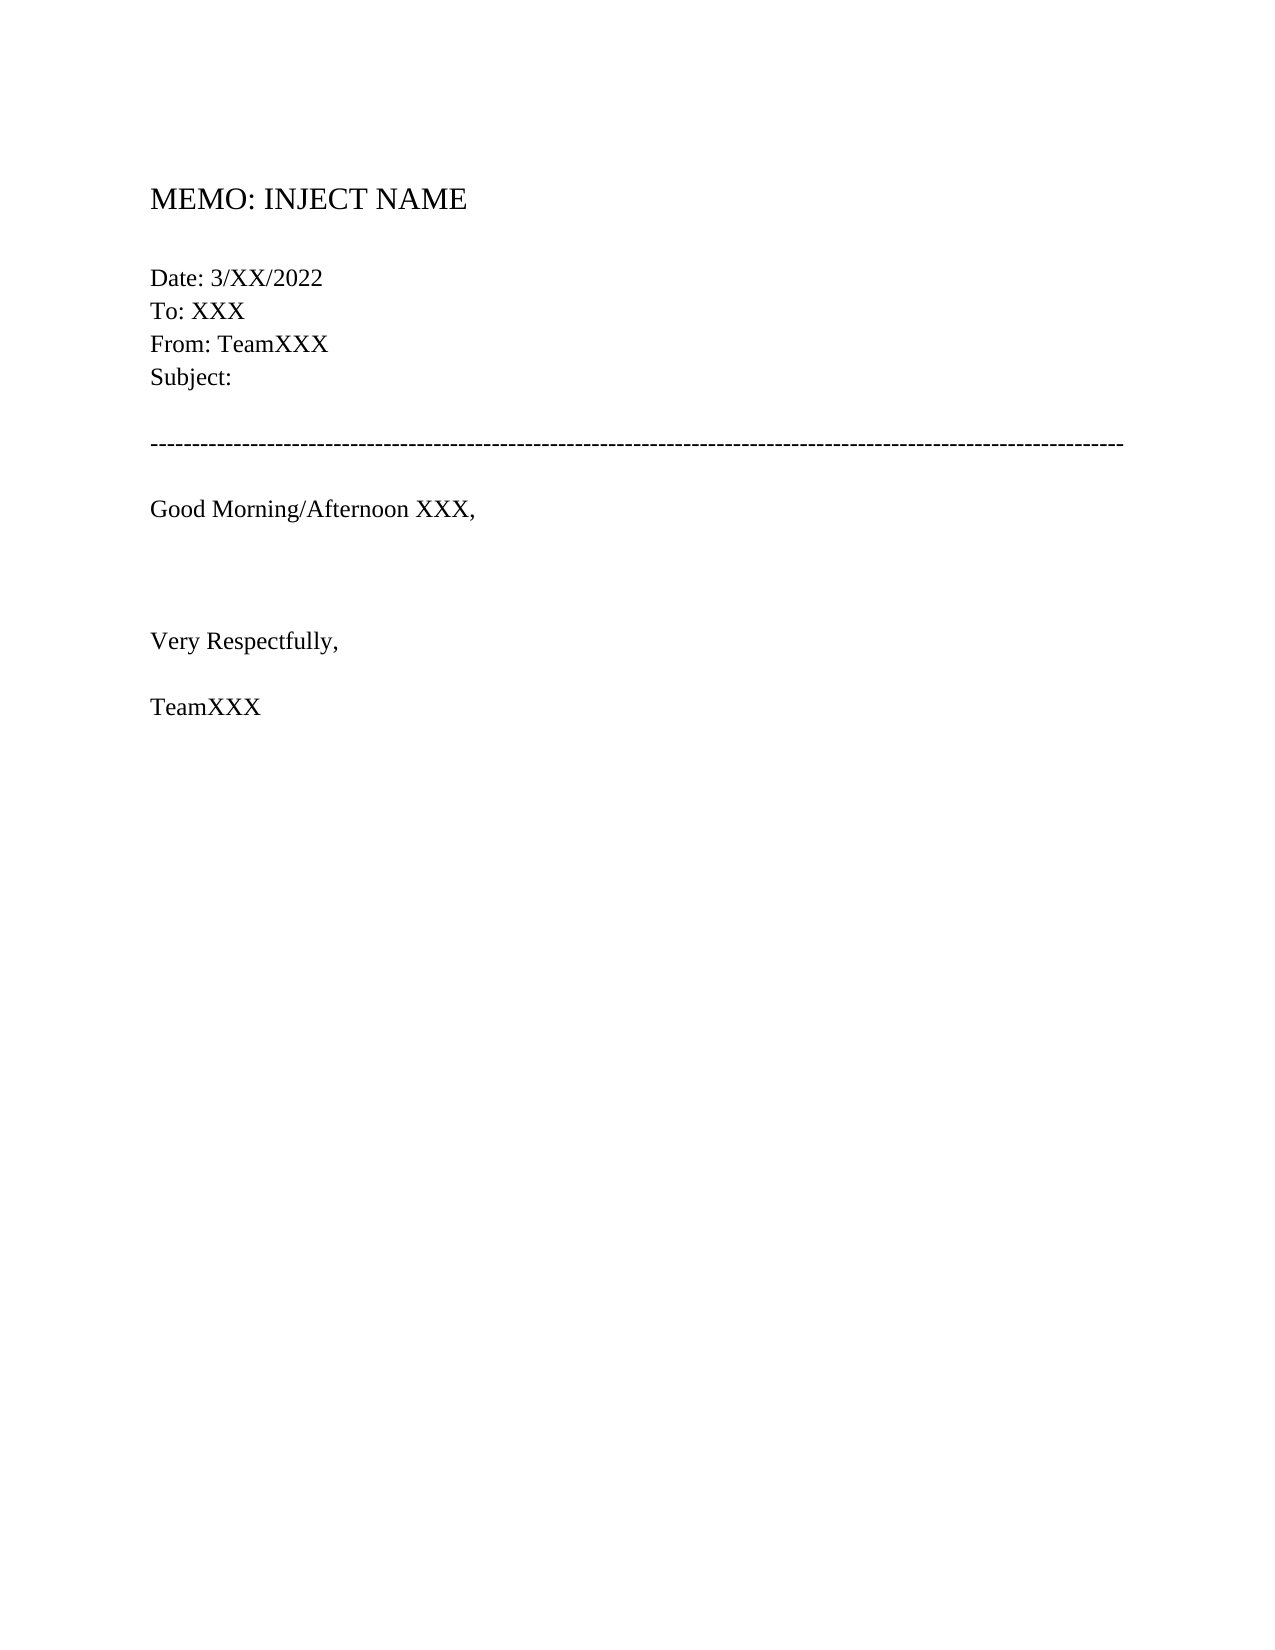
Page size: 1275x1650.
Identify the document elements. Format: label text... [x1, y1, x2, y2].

text --------------------------------------------------------------------------------------------------------------------- [150, 428, 1125, 457]
text Subject: [150, 362, 1125, 391]
text TeamXXX [150, 692, 1125, 721]
text Very Respectfully, [150, 626, 1125, 655]
text Date: 3/XX/2022 [150, 263, 1125, 291]
text From: TeamXXX [150, 329, 1125, 357]
text Good Morning/Afternoon XXX, [150, 494, 1125, 523]
text To: XXX [150, 296, 1125, 324]
text MEMO: INJECT NAME [150, 180, 1125, 216]
